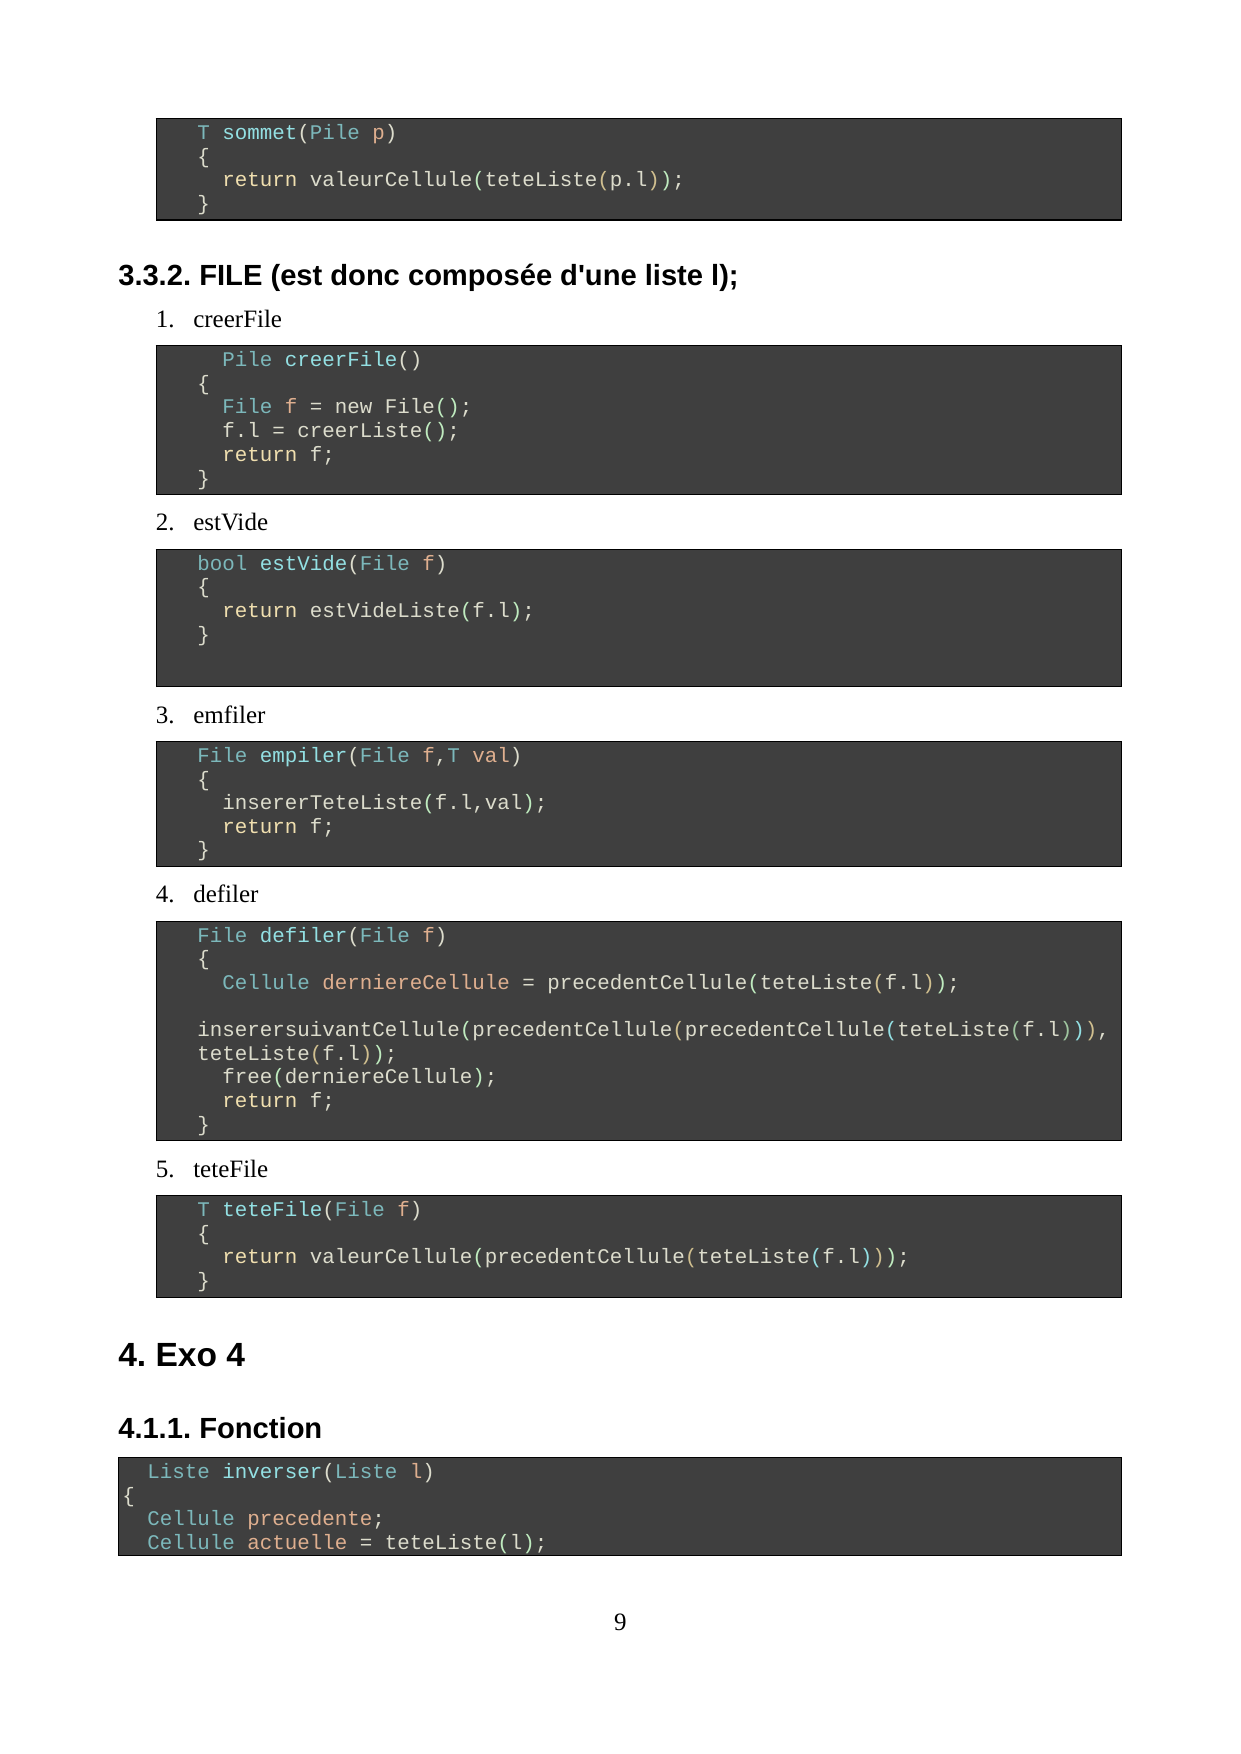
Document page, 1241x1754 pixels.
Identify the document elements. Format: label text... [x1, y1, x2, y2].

list Cellule derniereCellule = precedentCellule(teteListe(f.l)); [157, 968, 1121, 992]
list } [157, 1110, 1121, 1140]
text Cellule precedente; [119, 1504, 1121, 1528]
text Cellule actuelle = teteListe(l); [119, 1528, 1121, 1555]
list return f; [157, 812, 1121, 836]
list } [157, 836, 1121, 866]
text Liste inverser(Liste l) [119, 1458, 1121, 1481]
list defiler [156, 879, 1122, 908]
list File empiler(File f,T val) [157, 742, 1121, 764]
list emfiler [156, 700, 1122, 728]
list { [157, 369, 1121, 393]
list return f; [157, 1086, 1121, 1110]
list T sommet(Pile p) [157, 119, 1121, 142]
list return valeurCellule(teteListe(p.l)); [157, 165, 1121, 189]
list } [157, 1266, 1121, 1297]
list T teteFile(File f) [157, 1196, 1121, 1219]
list } [157, 463, 1121, 494]
list File defiler(File f) [157, 922, 1121, 944]
list File f = new File(); [157, 393, 1121, 416]
list { [157, 944, 1121, 968]
list f.l = creerListe(); [157, 416, 1121, 440]
list insererTeteListe(f.l,val); [157, 788, 1121, 812]
text { [119, 1481, 1121, 1504]
list estVide [156, 507, 1122, 536]
list creerFile [156, 304, 1122, 333]
list inserersuivantCellule(precedentCellule(precedentCellule(teteListe(f.l))),teteListe(f.l)); [157, 992, 1121, 1063]
list { [157, 142, 1121, 165]
list return estVideListe(f.l); [157, 596, 1121, 620]
list } [157, 620, 1121, 647]
list { [157, 1219, 1121, 1242]
list } [157, 189, 1121, 219]
list teteFile [156, 1154, 1122, 1183]
list return f; [157, 440, 1121, 463]
list Pile creerFile() [157, 346, 1121, 369]
list bool estVide(File f) [157, 550, 1121, 572]
subtitle Exo 4 [118, 1335, 1122, 1374]
list return valeurCellule(precedentCellule(teteListe(f.l))); [157, 1242, 1121, 1266]
list { [157, 764, 1121, 788]
subtitle FILE (est donc composée d'une liste l); [118, 258, 1122, 292]
list free(derniereCellule); [157, 1063, 1121, 1086]
subtitle Fonction [118, 1411, 1122, 1445]
list { [157, 572, 1121, 596]
